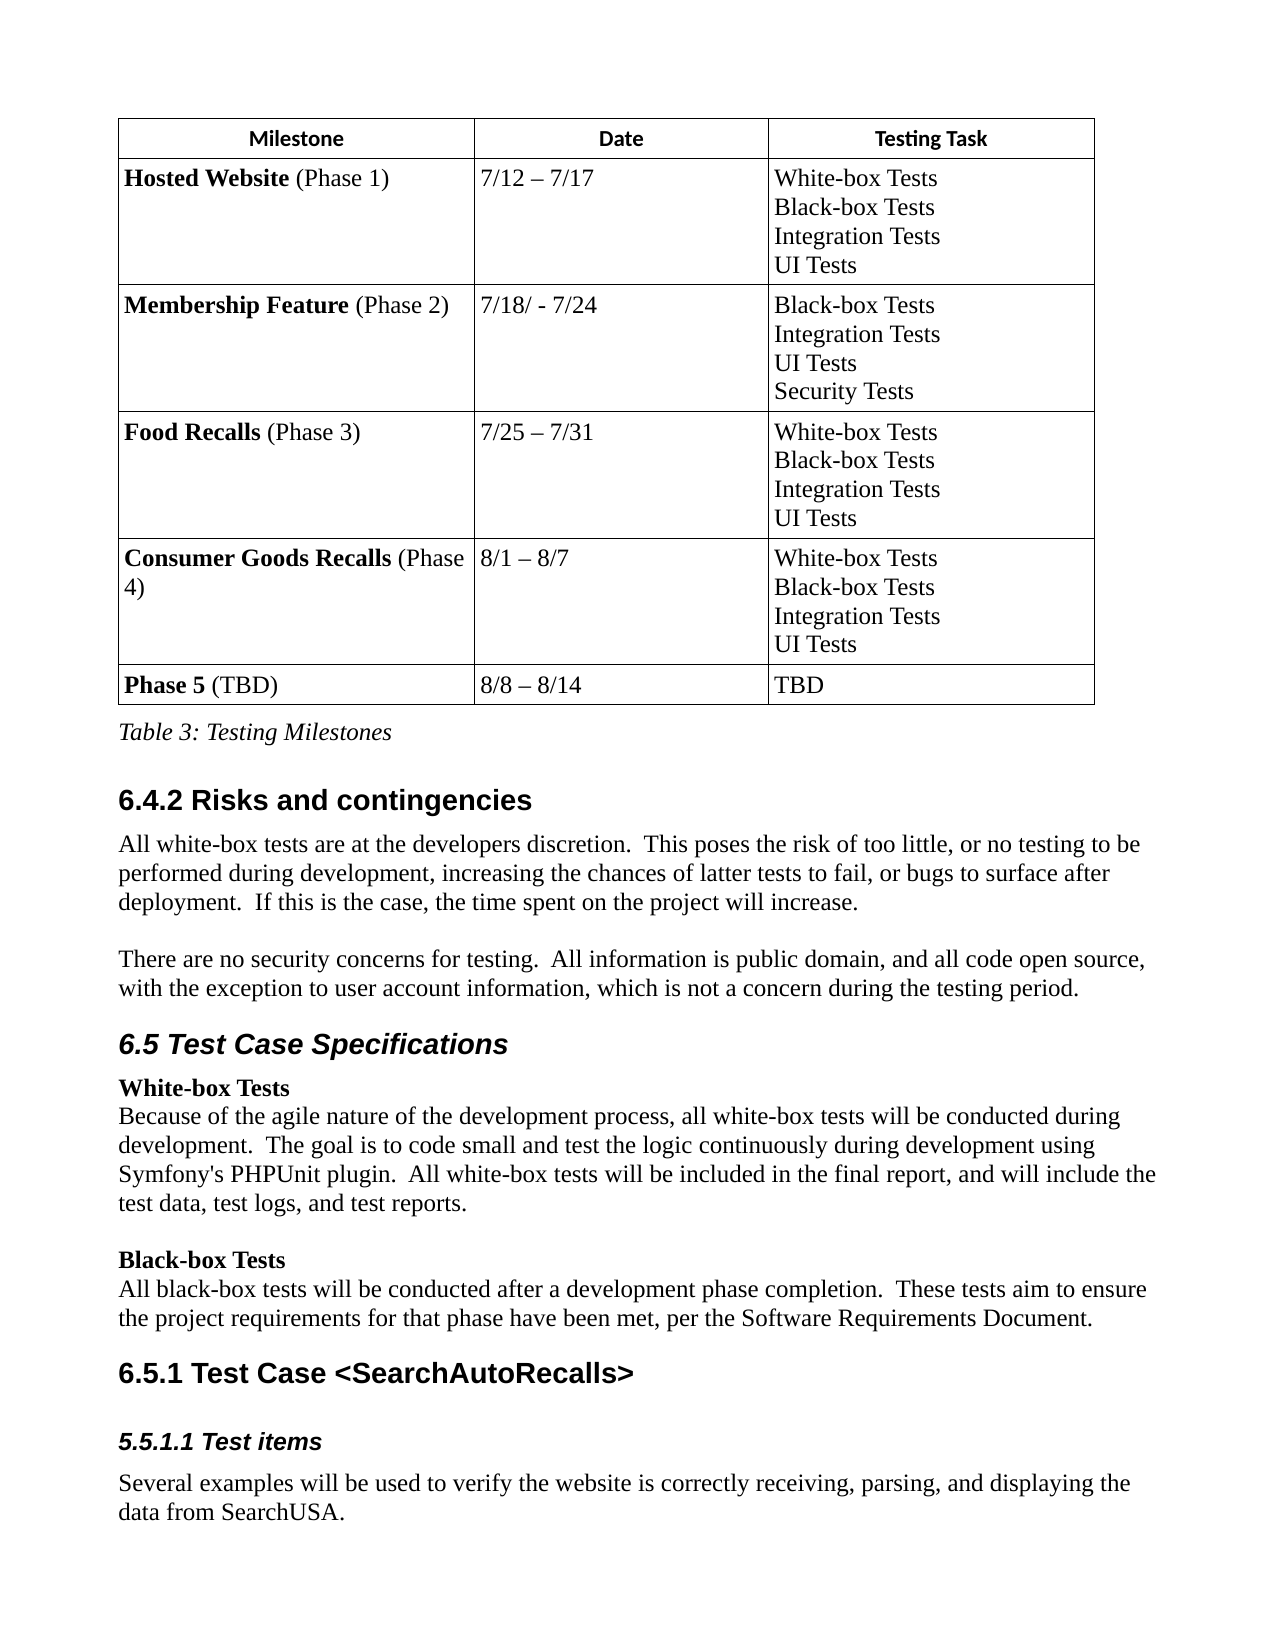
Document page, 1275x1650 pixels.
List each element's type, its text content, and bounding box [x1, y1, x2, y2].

subtitle 6.5.1 Test Case <SearchAutoRecalls> [118, 1356, 1157, 1390]
text There are no security concerns for testing. All information is public domain, and all code open source, with the exception to user account information, which is not a concern during the testing period. [118, 944, 1157, 1002]
table_cell Food Recalls (Phase 3) [119, 412, 474, 537]
table_cell White-box Tests Black-box Tests Integration Tests UI Tests [769, 159, 1094, 284]
table_cell White-box Tests Black-box Tests Integration Tests UI Tests [769, 412, 1094, 537]
table_cell TBD [769, 665, 1094, 704]
text Table 3: Testing Milestones [118, 717, 1157, 746]
table_cell Hosted Website (Phase 1) [119, 159, 474, 284]
table_cell Membership Feature (Phase 2) [119, 285, 474, 411]
table_cell 8/8 – 8/14 [475, 665, 768, 704]
subtitle 6.5 Test Case Specifications [118, 1027, 1157, 1060]
table_cell White-box Tests Black-box Tests Integration Tests UI Tests [769, 539, 1094, 664]
table_header Milestone [119, 119, 474, 158]
table_cell Black-box Tests Integration Tests UI Tests Security Tests [769, 285, 1094, 411]
table_cell 7/18/ - 7/24 [475, 285, 768, 411]
text Black-box Tests [118, 1245, 1157, 1274]
table_cell 7/12 – 7/17 [475, 159, 768, 284]
table_header Testing Task [769, 119, 1094, 158]
table_header Date [475, 119, 768, 158]
subtitle 5.5.1.1 Test items [118, 1427, 1157, 1456]
text All black-box tests will be conducted after a development phase completion. These tests aim to ensure the project requirements for that phase have been met, per the Software Requirements Document. [118, 1274, 1157, 1331]
text All white-box tests are at the developers discretion. This poses the risk of too little, or no testing to be performed during development, increasing the chances of latter tests to fail, or bugs to surface after deployment. If this is the case, the time spent on the project will increase. [118, 829, 1157, 915]
table_cell 8/1 – 8/7 [475, 539, 768, 664]
text Several examples will be used to verify the website is correctly receiving, parsing, and displaying the data from SearchUSA. [118, 1468, 1157, 1526]
table_cell 7/25 – 7/31 [475, 412, 768, 537]
subtitle 6.4.2 Risks and contingencies [118, 783, 1157, 817]
text White-box Tests [118, 1073, 1157, 1101]
text Because of the agile nature of the development process, all white-box tests will be conducted during development. The goal is to code small and test the logic continuously during development using Symfony's PHPUnit plugin. All white-box tests will be included in the final report, and will include the test data, test logs, and test reports. [118, 1101, 1157, 1216]
table_cell Consumer Goods Recalls (Phase 4) [119, 539, 474, 664]
table_cell Phase 5 (TBD) [119, 665, 474, 704]
